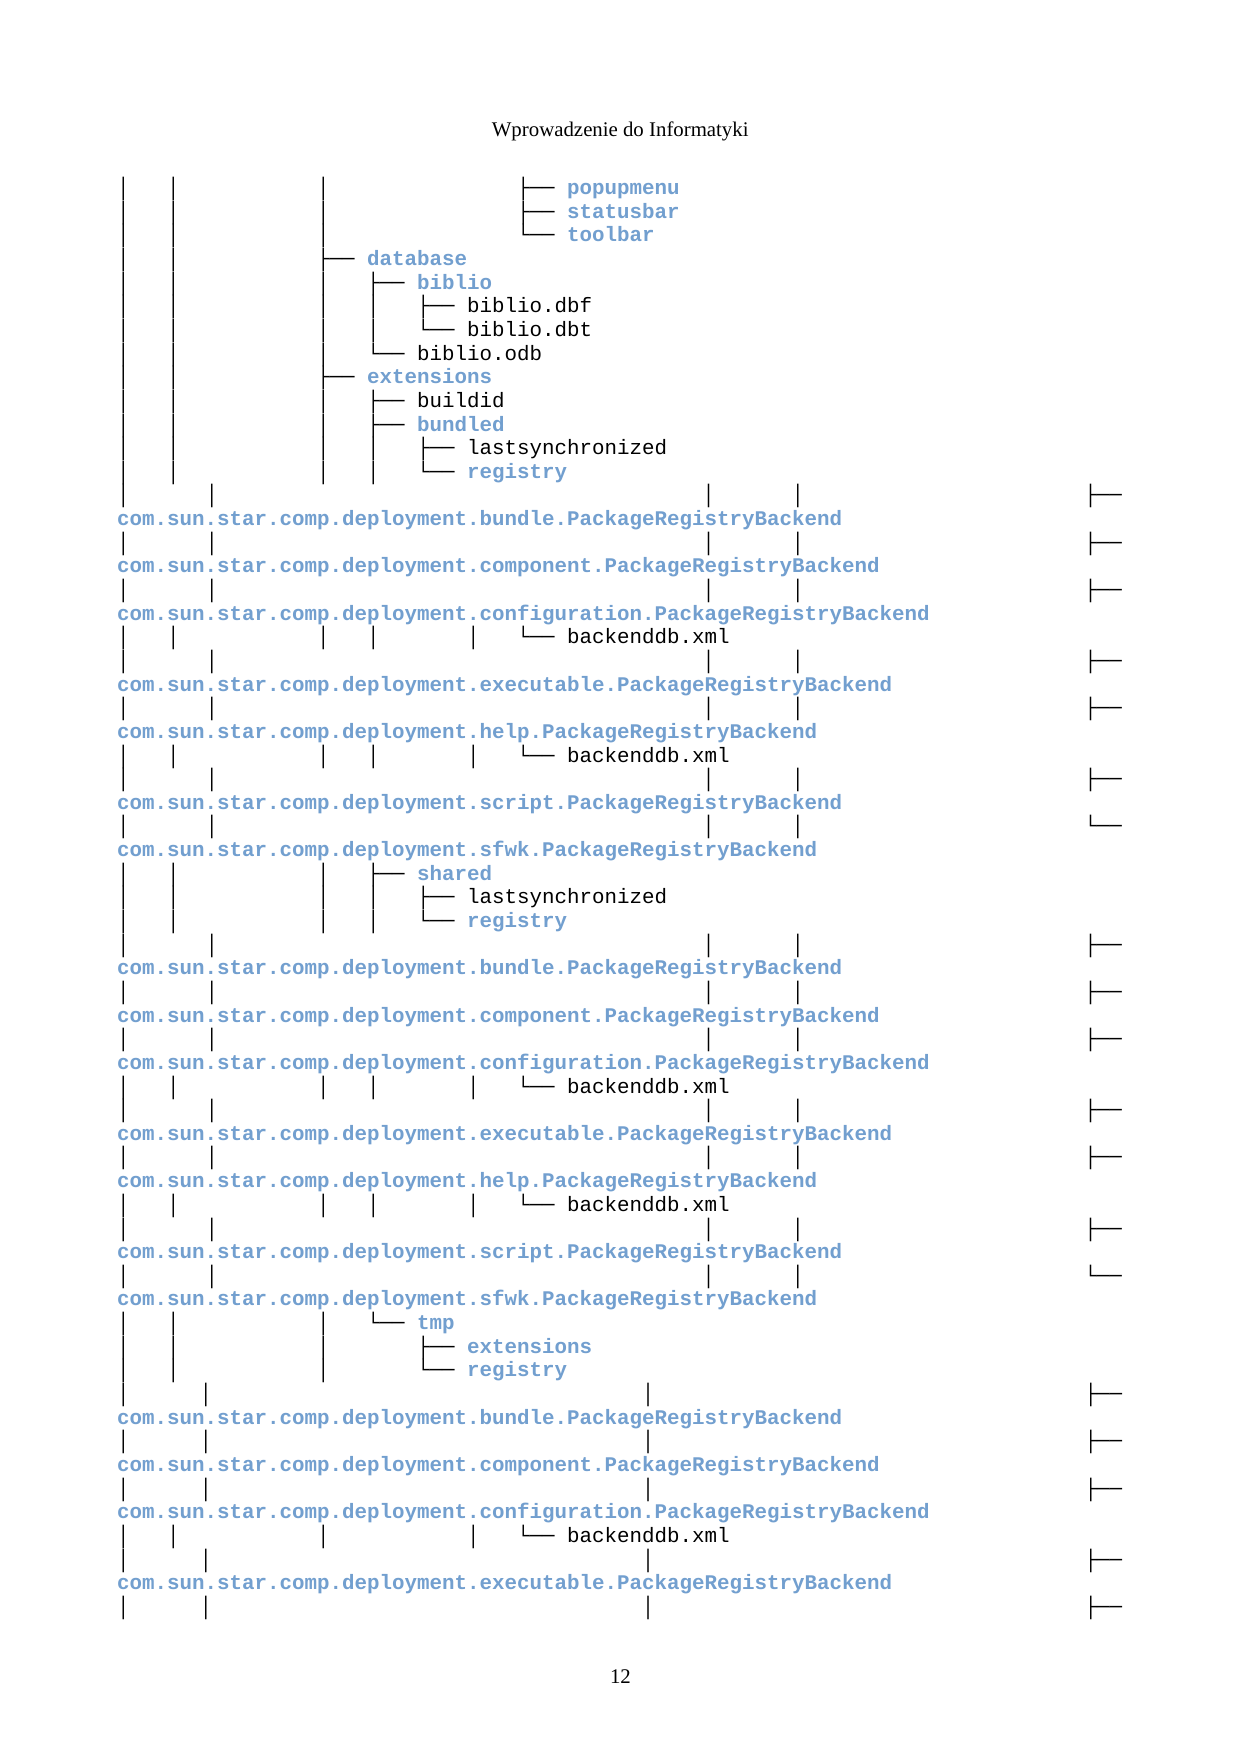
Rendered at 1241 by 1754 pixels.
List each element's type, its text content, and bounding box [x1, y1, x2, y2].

table_cell Odpowiednie listingi. ﻿﻿ lewandowski@224626 0 wto gru 04 10:50:27 ~ $ tree -a . ├── .bash_history ├── .bash_logout ├── .bashrc ├── .bashrc.bak ├── .cache │ ├── event-sound-cache.tdb.c498c5bf2ca745a981673fa02745033e.x86_64-pc-linux-gnu │ ├── evolution │ │ ├── addressbook │ │ │ └── trash │ │ ├── calendar │ │ │ └── trash │ │ ├── mail │ │ │ └── trash │ │ ├── memos │ │ │ └── trash │ │ ├── sources │ │ │ └── trash │ │ └── tasks │ │ └── trash │ ├── fontconfig │ │ ├── 0bd3dc0958fa2205aaaa8ebb13e2872b-le64.cache-7 │ │ ├── 158c65c810c0d352a587f5be66058e87-le64.cache-7 │ │ ├── 3047814df9a2f067bd2d96a2b9c36e5a-le64.cache-7 │ │ ├── 4794a0821666d79190d59a36cb4f44b5-le64.cache-7 │ │ ├── 9d2451b1fd30e5bffe8383fd27c35478-le64.cache-7 │ │ ├── a41116dafaf8b233ac2c61cb73f2ea5f-le64.cache-7 │ │ └── CACHEDIR.TAG │ ├── gnome-software │ │ ├── cssresource │ │ │ ├── 5ba0e9b2cc79a8afd469b183a4006929bcc39b00-banner-icon_vWkDBG3.png │ │ │ ├── 77e25ae4433ebd18cceeebee1c05d9ff0e1ef427-banner_32i5K4c.png │ │ │ ├── 7ed6277a9d365314e110e32a746f14aaaee41506-banner_wDoKy9V.png │ │ │ ├── c7b43eafc57a7ea49ad618589251144c4aa04a75-banner-icon_vTuWXrt.png │ │ │ └── f086b7af91273453581758395baa3bd385e2ac41-banner-icon.png │ │ ├── fwupd │ │ │ └── remotes.d │ │ │ └── lvfs │ │ │ ├── metadata.xml.gz │ │ │ └── metadata.xml.gz.asc │ │ ├── icons │ │ │ ├── 03d7afe821e8ef090584c80e62ed44928595ce87-vidcutter.png │ │ │ ├── 05df2e59b062932cbc01d41d30ebb51f50483ae7-icon_w5YGlFC.png │ │ │ ├── 0904c77d45c89301293ba50309ad33ea4b8abfee-supertuxkart-256.png │ │ │ ├── 0969b943845a7ed7e6431176739582f96451fd5f-sublime-text.png │ │ │ ├── 0cda02fb6e328ff19c0b8548b92266b5bc344836-handbrake-jz.png │ │ │ ├── 0d46914ea561fcf57155689d602a0f64c608bf99-mpv.png │ │ │ ├── 12f14b292de6f43f18915f65d83024fcc9414a2c-icon_pZH83e3.png │ │ │ ├── 132ddc6dc4f8b457cc6b4967f834c833116d8232-quadrapassel.svg.png │ │ │ ├── 149852875ad65d76714d7d2aef79065eb202c32d-icon.svg_FEMl3Xb.png │ │ │ ├── 15b0c38ccb8183cec8603033ef52e561a716728d-lindacoin-wallet1.png │ │ │ ├── 1672f032442e08898debddd459bb1d9bc6940e76-256x256_6u0RIUd.png │ │ │ ├── 180e16b12c23fcc24fbc22ca808b3b54133eb07b-urban-terror_vKNyrRA.png │ │ │ ├── 18135ec695f8ec5d2466f5770d03fa64076c6832-256x256_I95tSNJ.png │ │ │ ├── 1956bbffb67582609c583036d5329d529f4ce830-simplenote.png │ │ │ ├── 1a465ddb0ef76e1bac52621e13accaaca0e0dc80-gimp.png │ │ │ ├── 1a57929f3e7375f369454acabb4276ee2e44f3da-LogAnalyzer256.png │ │ │ ├── 1b349316d6805e4f305e4e2d207dad6248bf5a93-LibreOffice-Initial-Artwork-Logo.png │ │ │ ├── 1f25f4f30e71e8f78092a16b04634151356bfe0b-organize-my-files-icon-256x256.png │ │ │ ├── 1fcacb39f7555ac8cf94df5bd7b279fdb174bc03-icon256_f9302jP.png │ │ │ ├── 1fcc170cf7245bb889b1482e6909387eee2b7dd4-app_256.png │ │ │ ├── 1fda18d20714a95e6f3f50b3d1e058b371b147fb-obs-studio.png │ │ │ ├── 207b1b9fe8748896b8e2125f4f626108b2ac6151-Skype.png │ │ │ ├── 2158678056483cc6f1c971c1e9acb5b793771880-logo_17_sm.png │ │ │ ├── 2291aa92d93f8c2d826f4ab85018e126bea5b38e-cr3.png │ │ │ ├── 229bca367be22b55d61004772732725d216a83ab-QOwnNotes.png │ │ │ ├── 23221e9f3f2966856de7f0800a59c7fc7c4526e7-icon256.png │ │ │ ├── 23a83fe8db7a4e5e8fa35569022c4abcc28d3367-icon.svg_Uva1OGE.png │ │ │ ├── 24d2f58b9069927a26b189cb3da4e8dc336c2da0-Noson_1.png │ │ │ ├── 278e8e778ad8e1fe0dae8490068c8717e824a297-9c52b09c736d0683d341c126da62d008.png │ │ │ ├── 295c26f77a4490271b3eafd731d4143089844f7e-bittickerlogo.png │ │ │ ├── 2bb8258b086b2b425c94613be69bff27c15fd1fb-snap_odio_logo.png │ │ │ ├── 2f2395b4d8a2b57671ee66e584ae1a0172426669-1.png │ │ │ ├── 350351602d665158fa996d0b0f06086e1b6e0715-plex-pms-icon.png │ │ │ ├── 39c38c8a33ac407604b8810a2abde32b12667bcd-logo.png │ │ │ ├── 3cb5a014019dc3c144500115a796258d60e0cd0a-SongBuilderColourIcon256.png │ │ │ ├── 3e8292eb4fbe7be80653936d923dffea0a098beb-Icon.ico.png │ │ │ ├── 3ed171f54802c784d5b5a49ef91ece96718658aa-vlc.png │ │ │ ├── 40769f96103307f1f6eb0d320bcb23e097528da9-subsonic_logo3.png │ │ │ ├── 412db2ed1cbe07a563978ef23c55f24f0ee65c3b-bitcoin256.png │ │ │ ├── 43f04170ee039e1b52420bfc3e5abdc79145c90b-icon_14.png │ │ │ ├── 45793708ff0073e861e40099fa665aec365a898f-icon_app256_1.png │ │ │ ├── 4a89c170f41f73aecd8dafd4176f828ece31dcf9-cncra.png │ │ │ ├── 4bc048c2d6ab0bb70d6b4961a4796c9c6cb87373-smartscreen_256x256.png │ │ │ ├── 4d4f675c017312c82841d0146f5d81578922aaa5-iRASPA-icon-512x512.png │ │ │ ├── 4d8c1fd87e2f5b4e6c6171cbfe2279fd744858b5-b8a85a31-MicroK8s_SnapStore_icon.png │ │ │ ├── 4e763d64d7d04a3b072fcb90e3798530916c6b8a-spotify-linux-256.png │ │ │ ├── 5109d810a50eccc2668301c40b58c45104d2b426-rubymine.ico.png │ │ │ ├── 52b12dbe5968cd5bcab32b76a281c702255ec179-heimer.png │ │ │ ├── 5300e60d47b303e7bd74b1d4d086ab59fda4429d-icon_i1tlvPA.png │ │ │ ├── 56a5db00f697593b8fef9e80ba6889cf2b435800-256px-Scummvm_icon.svg.png │ │ │ ├── 56a7fe4a0819f942c28843cf0183354b133bab86-Powershell_black.ico.png │ │ │ ├── 5be6b88dfcb10967f2a8b0f40efa60bb3134ce8c-Group_1_1.png │ │ │ ├── 5c022d3d84c2a3da90749effc2f5edd4acf357d2--NNP9RC0.png │ │ │ ├── 6152d2f7ea6415f0993eedb0c1d9673397a23466-boa.png │ │ │ ├── 61e7ecde9f33cf768bce16a5d7135865d793805a-opera_DrRnkh0.png │ │ │ ├── 6495eebc301f5c373d005a423eab05d966a71be2-notepad-plus-plus.png │ │ │ ├── 65447830a2597a74a3c007613e802b9183042eb0-hexchat.svg.png │ │ │ ├── 6631ad272f96cf93734953f85a9cb8d7ba948ac1-icon.svg_wMvJ4rV.png │ │ │ ├── 689d3aa1d3f6f0f5914289b309ecf4daf6ca3487-mscore.svg.png │ │ │ ├── 68e92fd32568c0d72561f7da21e8c20d6adbf0c3-discographer-icon-256.png │ │ │ ├── 6cc8007614a557fe7009ddb3d63327130069ac39-tome.png │ │ │ ├── 6d33536562fa2accc6ef9e94fb5c45121da578e2-torlogo.png │ │ │ ├── 6f8a84ebd508d551dd77820afb32c9d2dfb9a1a4-brave-256px.png │ │ │ ├── 7172c35f9999131b024d7239ed874cbf2229bf79-shotcut-logo-256x256_1.png │ │ │ ├── 747a05759313a8db1610a6a873df48bd4c74a843-eog.png │ │ │ ├── 754ad5e87c497016f04419460703a8e7dbfee73e-bitcoin256_pshFiKg.png │ │ │ ├── 77061189b4837ceff1a9ea6bd53eb469a0bcfca4-xnview256.png │ │ │ ├── 7ac77d66878d76986ac510bd4c0fb93b4d1d3332-micropolis.png │ │ │ ├── 7ce1db1fd294423284f45bda543ebd9fef07614b-256x256.png │ │ │ ├── 8216801894cf8fa46b8ea30cc5fe3e74f899a989-icon_Cwzljtp.png │ │ │ ├── 830e5e1c9d02cee5b9d99dbf249466810e517fad-icon_app256_6.png │ │ │ ├── 86ecaa051811a0890573a6fce0324b2989d8e1ed-icon_8EiVfvl.png │ │ │ ├── 870d9134fd44853e4711a3a224e289b7cbdc209b-reden_logo_transparent_256px.png │ │ │ ├── 87641bcc945147e68363c9e4730b6e8f82303f82-icon_9.png │ │ │ ├── 87b9161d12dcafb45a174744e27b481236d0e6ad-warzone2100.large.png │ │ │ ├── 891a1e7e827c2803ca262026dfe86a88c42ba2d6-vestin.png │ │ │ ├── 8af67c6b6f66b1ef71682800bfa123f6b9675a88-logo_-_256px.png │ │ │ ├── 8c409c1f5dcdf083035122a12b8991a919dac696-icon.svg_7Eenexu.png │ │ │ ├── 8d3c27b9815ab956fb39b1f2c168bffddd277320-icon_CE_256_2Qe5uEl.png │ │ │ ├── 8f70ba7e918a61477b7d1f6b54349373141495a4-hiri-logo-256.png │ │ │ ├── 916fedaded3104390b1dc32608a299072e6bd34e-Instagraph.png │ │ │ ├── 91884d85ad89b0e6873645c4132e2ab3a2e2100a-256x256.png │ │ │ ├── 934d15b554644f1b204ddad21c7ed8a8195fd741-sdlpop.png │ │ │ ├── 96b90347fc5d2047122de8f3034239b0d259ed66-org.remmina.Remmina.png │ │ │ ├── 980f324e76f4fe70e6980bde9844080a1b8d48ee-photoscape-256x256.png │ │ │ ├── 9878b4b2d44a871fb9795d20e6d0b36cb972ec4b-xd.png │ │ │ ├── 9979f7034eaf0bd578735aa342ada0e18693f471-smalltextpad.png │ │ │ ├── 9a2416be9513b0183e00ef958e0c8d38892b1109-mars-256_etORXwv.png │ │ │ ├── 9bd5805edd619f40eab375e7b7a0cee31aec827e-256x256.png │ │ │ ├── 9ccc148c89267997824268c0cfc8566058708ba5-cumulonimbus.png │ │ │ ├── 9ea65409a2badb433cfed68f01cce6c4bdc41d08-icon_5.png │ │ │ ├── 9f46eb99bb9da06b6ab9c8e19457d44bcce207f3-code-256px_yXmjUSe.png │ │ │ ├── 9ffe029cdb21b9d2d99c60e2e7369fde489b4461-logo-icon-002.png │ │ │ ├── a00543e4420857f2febaa20cf577c159f201e036-icon256.png │ │ │ ├── a1cac3c7e6b42016b6803217f6de13632ef004ec-mkvtoolnix_logo.png │ │ │ ├── a3444929feadbed406748c7b0f0d7dc38b9eb22f-icon.svg_1.png │ │ │ ├── a58035177eaa46bf9c6ea492c8a31fd8cd1436ef-256x256_bLkzrbB.png │ │ │ ├── addafd7db48946cd7a21e095d0e2325dbb6df65f-icon.svg.png │ │ │ ├── af7e8dcf72ce0e9af353fece1d336b1bd71c5866-ubuntu-login.png │ │ │ ├── b16c6cbec2c84e851a7490821964dcbf5a0daafe-icon_256x256_6tATclo.png │ │ │ ├── b68ec1a6d9bac7b89ca58e92629ba512c11033aa-icon_3.png │ │ │ ├── b76c939b5187194e1abf0979b9642bd4c08eca01-auryo.png │ │ │ ├── b8ca3e3d8292bea6fd39b05319f313d956e2c054-poddr_logo.png │ │ │ ├── ba2740d47e8cf02e2f3a4f1583c3f946e5c18df8-foobar2000.png │ │ │ ├── bb09826e06999e558434b7f8b0cc2f13ac0fc275-256-GTK_logo.png │ │ │ ├── bc17db32bccaa647457037318122e17e6fd37e9b-logo256.png │ │ │ ├── bd1e13331b78ac2bdc1ac3986ea486402d24be50-rsz_android_studio_icon.png │ │ │ ├── be07abd6cca13e725106af9a5514da02ce14292b-transitions256_eqtywYk.png │ │ │ ├── c0cac08604a88607cc63b6dbf459dcc422c5c729-codebreakers.png │ │ │ ├── c1c57dce47444eb8def4673787e3bb080b7b048d-teatime.svg.png │ │ │ ├── c231dd718a0e5e282ca5a38df074a0483fa39a3b-accessories-calculator.png │ │ │ ├── c23b17ab44a60e90ca1d3850ef6a7476799ae142-icon_24.png │ │ │ ├── c30b2ac15f5f0801e7a3943d2d09ca71bd1efa67-BlenderDesktopLogo.png │ │ │ ├── c8a3495bf18147e89e91572d9c88727d8dfc2fc5-icon256.png │ │ │ ├── c99f277e3dd19157483ddfc205b82d95021329b9-openra.png │ │ │ ├── caf535605564d53740f263fc37b2c710f97624ea-jgalaxian.png │ │ │ ├── cce3c494341bf36f5439cbdd344b24b196b58cd1-256.png │ │ │ ├── d069678d79426f4d5786a8b2c4c015960aa92dc2-icon_5rArdFv.png │ │ │ ├── d70c34d85dc5cb7b38c39f1f3a9b03fc4877068f-ffmpeg_LvkKa6R.png │ │ │ ├── d855f349bfad3ffa9881ca041d65b28eb2b1536d-slack.png │ │ │ ├── d921c79c2a5f6a5cd92846701bcb693ac2799031-livetuner.png │ │ │ ├── daf18640a635eb417f3b0395d4ee018843650531-256x256_S1sji6d.png │ │ │ ├── dc7169d1c6b74c7e730cfccc622f8fafa0861b9d-discord.png │ │ │ ├── dea56864b753381987084f5e028e8b73e9722716-xonotic_256x.png │ │ │ ├── defc628690059e0b1e4082017c13270505d25cf0-icon_XdsF8vs.png │ │ │ ├── df2ff3bd987cc5fe8a0aba62e49ef0dc5c7649ac-class.png │ │ │ ├── dfa047abfb120ba0c558028092d476ad94306a2d-Logo_256x256_V9U8HGs.png │ │ │ ├── e0b250bcdf4ae2411c2203f5973069b5f89e4382-256x256.png │ │ │ ├── e18daa987198ede1deaa97c7e845fc93f800c7b5-gifcurry-icon-256x256.png │ │ │ ├── e1bb2cdfdb36efdc82ccdec09dfca06961e063f1-icon_IzCN8xA.png │ │ │ ├── e30f1348a8a0e4c73bbf152f927275c3801a7cbf-icon_l8OdzU6.png │ │ │ ├── e55e08cc0c673511e8027cf01b6078046e434b1a-icon_dark.ico.png │ │ │ ├── e7be031972ba84813014b5fb9d634e7da6f47b70-logo.256x256.png │ │ │ ├── e8a697d257dab3df8c4d4db167fc9d5fafe2224d-Skype.png │ │ │ ├── ee935120375b538e93f7489ed7288d1ad6375b75-inkscape.png │ │ │ ├── f0be78cfcfacf981acfc7ba2cbababfabd2e74ed-music_icon-24.svg.png │ │ │ ├── f0fd7a34e8a0054aafb85f41457372103821e25b-gpmdp.png │ │ │ ├── f36a897ce58dcaf3c5b723c53f321f68a75a51b7-icon.ico.png │ │ │ ├── f53de11b2ed4541d9b5ebddbbd696756d588cfeb-oh-my-giraffe_256.png │ │ │ ├── f5dc97838f65c3e020c5a7b1894ffda7c354277d-zenkit-small.png │ │ │ ├── f64b67ad6e17f53cdbb8d82309b3cc34b6c59803-chromium-browser.png │ │ │ ├── f7806e33e5735b95040f9f6719b890ada4b066a3-domotz.png │ │ │ └── f9ae1fb5dec311e7d0c6771c2ee10ca3f6265ad0-clementine.png │ │ └── shell-extensions │ │ ├── gnome.json │ │ └── gnome.json.6N5WSZ │ ├── gstreamer-1.0 │ │ └── registry.x86_64.bin │ ├── ibus │ │ └── bus │ │ └── registry │ ├── ibus-table │ ├── libgweather │ ├── mc │ │ └── Tree │ ├── mozilla │ │ └── firefox │ │ └── rzimclff.default │ │ ├── cache2 │ │ │ ├── doomed │ │ │ │ └── 1074385640 │ │ │ └── entries │ │ │ ├── 047BBB477F47CB2839E1D13BB29A084CD99DF88E │ │ │ ├── 05582FF5C196A4485F189490FEC9ECEA0890DA32 │ │ │ ├── 0A6B7DA4ABCB5CB251BBCCA304F7CAA4B5DD2A8E │ │ │ ├── 0EDDF8C091E2FED62E44BEDDDC1723F5BF38FE4F │ │ │ ├── 0FEBD8BDBFAC8B82791945DC7E04F675419B2F42 │ │ │ ├── 156E12DD60F1A0FC7A59E111271607CE915286FC │ │ │ ├── 1679441B8AA7B4D31717C773CC4E86A25B37532B │ │ │ ├── 1CB1008356713318DB96E7DE28BCA954FF9857FA │ │ │ ├── 1E6067CDAD71758924FA39E963270D21BDDCB238 │ │ │ ├── 2264F1CF03C0DF995ABACB89BED22E1CB1E094AF │ │ │ ├── 22DAC3D37DF81B4B526863FB501556D2C6856143 │ │ │ ├── 25FCAA86CF448D2943B56A5788C3C21E5EA8DBC4 │ │ │ ├── 3DE6C10C5D4593CB941E39B8B4812A8094EFED37 │ │ │ ├── 51773494E144DDFFDB9A09844FF395DF5606B426 │ │ │ ├── 5967D4673EFC2098EA8D1FD232C9A4D1ECF6099B │ │ │ ├── 59E50D1CB9E0E86EB6EF8853092D84D15028B148 │ │ │ ├── 5C3B1B4A3AF3BDDFB5E032BA9BA685FAE38E7418 │ │ │ ├── 5E4954707B44E5A4B4ACF5F22B52219A1DCA477F │ │ │ ├── 605D0901902948AC5446E39C968878713A554AEF │ │ │ ├── 6509930F4539DB79DA356F2C5D01976D46756302 │ │ │ ├── 68B1EB9E09D4BD74CA7A9C1BB118BE821BD39E93 │ │ │ ├── 698AC159A6BCBA0D13FE6F10F1A38E498F826F33 │ │ │ ├── 7A4BF49BBB646E0B261E9250111B92EFC1496A6B │ │ │ ├── 7A8D3A9360CC37F0AD80962D4AEA72B6D0F0B2B3 │ │ │ ├── 7D909C26FECC24BC7415ED64B3E8879A6CD4C2A4 │ │ │ ├── 89DBE1DF558BB8439E2062ECC3272086F2E3FF1F │ │ │ ├── 96E3CDF8FA4A0DCBB81F0A922B22FED61FC7D2FB │ │ │ ├── A2A7AB2B3557C13B2E9DF69785D909486757A041 │ │ │ ├── A698B6CF98F43F9B0EE1C1DAF3F2CB9BFF09A47C │ │ │ ├── AAFFADD00D03ACB41756DEFF0D1E891A94EF4619 │ │ │ ├── AC5E012C1887C7B691A8EA00C4E754025E25C235 │ │ │ ├── B0DD178A11131E48E4990A279306A0B674B34383 │ │ │ ├── B7DB036074231ACC212F58CA5B8AF0545A418060 │ │ │ ├── B9BDAADBD508FF1E45172BF29CB8ACC8BCF9F81A │ │ │ ├── BD2F55B96136CECEE8B94C08221461078A6B2C0D │ │ │ ├── BD75785200C0E1E894D78880C72AC03D1B02A575 │ │ │ ├── C8A1A01286550B8E90AADECA27459B0FEC69440E │ │ │ ├── DAD0A8ABD2570D1336A1D4E0DEDF97BCB18EB6A8 │ │ │ ├── E21F074DBAD1CB7994F383C419228B689766FB1C │ │ │ ├── E325B486B777C14C29762600D998974140F8FD34 │ │ │ ├── E7EAFD1748127CEAA48DCDD05E7998E3CAA95B8C │ │ │ ├── F43FDC88E255BF651C4C4EC83848199E9FB35D32 │ │ │ ├── F8AC72083E334F70A553AE68455FBDF0E65C5221 │ │ │ └── FDF0D7419BF494B8BD7B889145701603DAA03832 │ │ ├── OfflineCache │ │ │ └── index.sqlite │ │ ├── safebrowsing │ │ │ ├── allow-flashallow-digest256.pset │ │ │ ├── allow-flashallow-digest256.sbstore │ │ │ ├── base-track-digest256.pset │ │ │ ├── base-track-digest256.sbstore │ │ │ ├── block-flash-digest256.pset │ │ │ ├── block-flash-digest256.sbstore │ │ │ ├── block-flashsubdoc-digest256.pset │ │ │ ├── block-flashsubdoc-digest256.sbstore │ │ │ ├── except-flashallow-digest256.pset │ │ │ ├── except-flashallow-digest256.sbstore │ │ │ ├── except-flash-digest256.pset │ │ │ ├── except-flash-digest256.sbstore │ │ │ ├── except-flashsubdoc-digest256.pset │ │ │ ├── except-flashsubdoc-digest256.sbstore │ │ │ ├── google4 │ │ │ ├── mozplugin-block-digest256.pset │ │ │ ├── mozplugin-block-digest256.sbstore │ │ │ ├── mozstd-trackwhite-digest256.pset │ │ │ ├── mozstd-trackwhite-digest256.sbstore │ │ │ ├── test-block-simple.pset │ │ │ ├── test-block-simple.sbstore │ │ │ ├── test-harmful-simple.pset │ │ │ ├── test-harmful-simple.sbstore │ │ │ ├── test-malware-simple.pset │ │ │ ├── test-malware-simple.sbstore │ │ │ ├── test-phish-simple.pset │ │ │ ├── test-phish-simple.sbstore │ │ │ ├── test-track-simple.pset │ │ │ ├── test-track-simple.sbstore │ │ │ ├── test-trackwhite-simple.pset │ │ │ ├── test-trackwhite-simple.sbstore │ │ │ ├── test-unwanted-simple.pset │ │ │ └── test-unwanted-simple.sbstore │ │ ├── startupCache │ │ │ ├── scriptCache.bin │ │ │ ├── scriptCache-child.bin │ │ │ ├── startupCache.8.little │ │ │ ├── urlCache.bin │ │ │ └── webext.sc.lz4 │ │ └── thumbnails │ │ └── ad5a4453bea49203135688a7b8db842d.png │ ├── thumbnails │ │ └── large │ │ └── cc11f60fdeb0c3a0432829a653d641a7.png │ ├── ubuntu-report │ │ └── ubuntu.18.04 │ ├── update-manager-core │ │ └── meta-release-lts │ ├── wallpaper │ │ └── 0_5_1360_664_792beab7550410d531e55f95b449f135 │ ├── yelp │ │ └── WebKitCache │ │ └── Version 13 │ │ ├── Blobs │ │ └── salt │ └── zeitgeist-vacuum.stamp ├── .config │ ├── dconf │ │ └── user │ ├── enchant │ │ ├── pl_PL.dic │ │ └── pl_PL.exc │ ├── evolution │ │ └── sources │ │ ├── birthdays.source │ │ ├── system-calendar.source │ │ └── system-proxy.source │ ├── gedit │ │ └── accels │ ├── gnome-initial-setup-done │ ├── gnome-session │ │ └── saved-session │ ├── goa-1.0 │ ├── gtk-3.0 │ │ └── bookmarks │ ├── ibus │ │ └── bus │ │ └── c498c5bf2ca745a981673fa02745033e-unix-0 │ ├── libreoffice │ │ └── 4 │ │ └── user │ │ ├── autocorr │ │ ├── autotext │ │ │ └── mytexts.bau │ │ ├── backup │ │ ├── basic │ │ │ ├── dialog.xlc │ │ │ ├── script.xlc │ │ │ └── Standard │ │ │ ├── dialog.xlb │ │ │ ├── Module1.xba │ │ │ └── script.xlb │ │ ├── config │ │ │ ├── autotbl.fmt │ │ │ ├── javasettings_Linux_X86_64.xml │ │ │ └── soffice.cfg │ │ │ └── modules │ │ │ └── swriter │ │ │ ├── images │ │ │ │ └── Bitmaps │ │ │ ├── menubar │ │ │ ├── popupmenu │ │ │ ├── statusbar │ │ │ └── toolbar │ │ ├── database │ │ │ ├── biblio │ │ │ │ ├── biblio.dbf │ │ │ │ └── biblio.dbt │ │ │ └── biblio.odb │ │ ├── extensions │ │ │ ├── buildid │ │ │ ├── bundled │ │ │ │ ├── lastsynchronized │ │ │ │ └── registry │ │ │ │ ├── com.sun.star.comp.deployment.bundle.PackageRegistryBackend │ │ │ │ ├── com.sun.star.comp.deployment.component.PackageRegistryBackend │ │ │ │ ├── com.sun.star.comp.deployment.configuration.PackageRegistryBackend │ │ │ │ │ └── backenddb.xml │ │ │ │ ├── com.sun.star.comp.deployment.executable.PackageRegistryBackend │ │ │ │ ├── com.sun.star.comp.deployment.help.PackageRegistryBackend │ │ │ │ │ └── backenddb.xml │ │ │ │ ├── com.sun.star.comp.deployment.script.PackageRegistryBackend │ │ │ │ └── com.sun.star.comp.deployment.sfwk.PackageRegistryBackend │ │ │ ├── shared │ │ │ │ ├── lastsynchronized │ │ │ │ └── registry │ │ │ │ ├── com.sun.star.comp.deployment.bundle.PackageRegistryBackend │ │ │ │ ├── com.sun.star.comp.deployment.component.PackageRegistryBackend │ │ │ │ ├── com.sun.star.comp.deployment.configuration.PackageRegistryBackend │ │ │ │ │ └── backenddb.xml │ │ │ │ ├── com.sun.star.comp.deployment.executable.PackageRegistryBackend │ │ │ │ ├── com.sun.star.comp.deployment.help.PackageRegistryBackend │ │ │ │ │ └── backenddb.xml │ │ │ │ ├── com.sun.star.comp.deployment.script.PackageRegistryBackend │ │ │ │ └── com.sun.star.comp.deployment.sfwk.PackageRegistryBackend │ │ │ └── tmp │ │ │ ├── extensions │ │ │ └── registry │ │ │ ├── com.sun.star.comp.deployment.bundle.PackageRegistryBackend │ │ │ ├── com.sun.star.comp.deployment.component.PackageRegistryBackend │ │ │ ├── com.sun.star.comp.deployment.configuration.PackageRegistryBackend │ │ │ │ └── backenddb.xml │ │ │ ├── com.sun.star.comp.deployment.executable.PackageRegistryBackend │ │ │ ├── com.sun.star.comp.deployment.help.PackageRegistryBackend │ │ │ │ └── backenddb.xml │ │ │ ├── com.sun.star.comp.deployment.script.PackageRegistryBackend │ │ │ └── com.sun.star.comp.deployment.sfwk.PackageRegistryBackend │ │ ├── gallery │ │ │ ├── sg30.sdv │ │ │ └── sg30.thm │ │ ├── pack │ │ │ ├── autotext │ │ │ │ └── mytexts.pack │ │ │ ├── basic │ │ │ │ ├── dialog.pack │ │ │ │ ├── script.pack │ │ │ │ └── Standard │ │ │ │ ├── dialog.pack │ │ │ │ ├── Module1.pack │ │ │ │ └── script.pack │ │ │ ├── config │ │ │ │ ├── autotbl.pack │ │ │ │ └── javasettings_Linux_X86_64.pack │ │ │ ├── database │ │ │ │ ├── biblio │ │ │ │ │ └── biblio.pack │ │ │ │ └── biblio.pack │ │ │ ├── ExtensionInfo.pack │ │ │ └── registrymodifications.pack │ │ ├── psprint │ │ ├── registrymodifications.xcu │ │ └── uno_packages │ │ └── cache │ │ ├── log.txt │ │ ├── registry │ │ │ ├── com.sun.star.comp.deployment.bundle.PackageRegistryBackend │ │ │ ├── com.sun.star.comp.deployment.component.PackageRegistryBackend │ │ │ ├── com.sun.star.comp.deployment.configuration.PackageRegistryBackend │ │ │ │ └── backenddb.xml │ │ │ ├── com.sun.star.comp.deployment.executable.PackageRegistryBackend │ │ │ ├── com.sun.star.comp.deployment.help.PackageRegistryBackend │ │ │ │ └── backenddb.xml │ │ │ ├── com.sun.star.comp.deployment.script.PackageRegistryBackend │ │ │ └── com.sun.star.comp.deployment.sfwk.PackageRegistryBackend │ │ └── uno_packages │ ├── mc │ │ └── ini │ ├── nautilus │ │ ├── desktop-metadata │ │ ├── desktop-metadata.0FW8SZ │ │ └── search-metadata │ ├── pulse │ │ ├── c498c5bf2ca745a981673fa02745033e-card-database.tdb │ │ ├── c498c5bf2ca745a981673fa02745033e-default-sink │ │ ├── c498c5bf2ca745a981673fa02745033e-default-source │ │ ├── c498c5bf2ca745a981673fa02745033e-device-volumes.tdb │ │ ├── c498c5bf2ca745a981673fa02745033e-stream-volumes.tdb │ │ └── cookie │ ├── totem │ │ └── state.ini │ ├── update-notifier │ ├── user-dirs.dirs │ ├── user-dirs.locale │ └── yelp ├── Dokumenty ├── examples.desktop ├── .gnupg │ ├── private-keys-v1.d │ ├── pubring.kbx │ └── trustdb.gpg ├── .ICEauthority ├── .lesshst ├── .local │ └── share │ ├── app-info │ │ └── xmls │ │ └── extensions-web.xml │ ├── applications │ ├── evolution │ │ ├── addressbook │ │ │ ├── system │ │ │ │ ├── contacts.db │ │ │ │ └── photos │ │ │ └── trash │ │ ├── calendar │ │ │ ├── system │ │ │ │ └── calendar.ics │ │ │ └── trash │ │ ├── mail │ │ │ └── trash │ │ ├── memos │ │ │ └── trash │ │ └── tasks │ │ └── trash │ ├── gnome-settings-daemon │ │ └── input-sources-converted │ ├── gnome-shell │ │ └── application_state │ ├── gnome-software │ │ └── ubuntu-reviews.db │ ├── grilo-plugins │ │ ├── grl-bookmarks.db │ │ ├── grl-metadata-store.db │ │ └── grl-thetvdb.db │ ├── gvfs-metadata │ │ ├── admin: │ │ ├── admin:-4ac1a3a3.log │ │ ├── home │ │ ├── home-1cad4aeb.log │ │ ├── root │ │ ├── root-0271814c.log.ZXN9RZ │ │ ├── root.7NNBSZ │ │ └── root-9970998d.log │ ├── ibus-table │ ├── icc │ │ └── edid-6435075edfb8bdd1b166addde611506b.icc │ ├── keyrings │ │ ├── login.keyring │ │ └── user.keystore │ ├── mc │ │ └── history │ ├── nano │ ├── nautilus │ │ └── scripts │ ├── recently-used.xbel │ ├── session_migration-ubuntu │ ├── sounds │ ├── totem │ ├── Trash │ │ ├── files │ │ │ ├── free.doc │ │ │ ├── free.odt │ │ │ ├── lscpu.doc │ │ │ ├── lscpu.odt │ │ │ ├── Nowy folder │ │ │ │ └── Matrix │ │ │ │ └── Pustka │ │ │ ├── root.2.doc │ │ │ ├── root.2.odt │ │ │ ├── root.doc │ │ │ ├── root.odt │ │ │ ├── sprawozdanie.odt │ │ │ ├── typescript.doc │ │ │ ├── wierszyk │ │ │ └── wierszyk w nano │ │ └── info │ │ ├── free.doc.trashinfo │ │ ├── free.odt.trashinfo │ │ ├── lscpu.doc.trashinfo │ │ ├── lscpu.odt.trashinfo │ │ ├── Nowy folder.trashinfo │ │ ├── root.2.doc.trashinfo │ │ ├── root.2.odt.trashinfo │ │ ├── root.doc.trashinfo │ │ ├── root.odt.trashinfo │ │ ├── sprawozdanie.odt.trashinfo │ │ ├── typescript.doc.trashinfo │ │ ├── wierszyk w nano.trashinfo │ │ └── wierszyk.trashinfo │ ├── webkitgtk │ │ └── localstorage │ ├── xorg │ │ ├── Xorg.0.log │ │ └── Xorg.0.log.old │ └── zeitgeist │ ├── activity.sqlite │ ├── activity.sqlite-shm │ ├── activity.sqlite-wal │ └── fts.index │ ├── flintlock │ ├── iamglass │ ├── position.glass │ ├── postlist.glass │ └── termlist.glass ├── .mozilla │ ├── extensions │ ├── firefox │ │ ├── Crash Reports │ │ │ ├── events │ │ │ └── InstallTime20180704192850 │ │ ├── Pending Pings │ │ ├── profiles.ini │ │ └── rzimclff.default │ │ ├── addons.json │ │ ├── addonStartup.json.lz4 │ │ ├── AlternateServices.txt │ │ ├── blocklist.xml │ │ ├── bookmarkbackups │ │ ├── cert8.db │ │ ├── cert9.db │ │ ├── compatibility.ini │ │ ├── containers.json │ │ ├── content-prefs.sqlite │ │ ├── cookies.sqlite │ │ ├── crashes │ │ │ └── events │ │ ├── datareporting │ │ │ ├── archived │ │ │ │ └── 2018-11 │ │ │ │ ├── 1542128170471.ad5ad38b-353e-432d-b402-71c78544d78e.new-profile.jsonlz4 │ │ │ │ ├── 1542128170599.f9b66abb-fd84-4716-8438-df47cbedfe3a.main.jsonlz4 │ │ │ │ └── 1542128170624.01e7370e-857c-477c-8702-5efcda812149.first-shutdown.jsonlz4 │ │ │ ├── session-state.json │ │ │ └── state.json │ │ ├── extensions.json │ │ ├── favicons.sqlite │ │ ├── gmp │ │ ├── handlers.json │ │ ├── key3.db │ │ ├── key4.db │ │ ├── minidumps │ │ ├── .parentlock │ │ ├── permissions.sqlite │ │ ├── pkcs11.txt │ │ ├── places.sqlite │ │ ├── pluginreg.dat │ │ ├── prefs.js │ │ ├── saved-telemetry-pings │ │ │ ├── 01e7370e-857c-477c-8702-5efcda812149 │ │ │ ├── ad5ad38b-353e-432d-b402-71c78544d78e │ │ │ └── f9b66abb-fd84-4716-8438-df47cbedfe3a │ │ ├── search.json.mozlz4 │ │ ├── secmod.db │ │ ├── SecurityPreloadState.txt │ │ ├── sessionCheckpoints.json │ │ ├── sessionstore-backups │ │ ├── sessionstore.jsonlz4 │ │ ├── SiteSecurityServiceState.txt │ │ ├── storage │ │ │ ├── default │ │ │ │ └── about+newtab │ │ │ │ ├── idb │ │ │ │ │ ├── 3312185054sbndi_pspte.files │ │ │ │ │ │ ├── 1 │ │ │ │ │ │ └── journals │ │ │ │ │ └── 3312185054sbndi_pspte.sqlite │ │ │ │ ├── .metadata │ │ │ │ └── .metadata-v2 │ │ │ ├── permanent │ │ │ │ └── chrome │ │ │ │ ├── idb │ │ │ │ │ ├── 1451318868ntouromlalnodry--epcr.files │ │ │ │ │ ├── 1451318868ntouromlalnodry--epcr.sqlite │ │ │ │ │ ├── 1657114595AmcateirvtiSty.files │ │ │ │ │ ├── 1657114595AmcateirvtiSty.sqlite │ │ │ │ │ ├── 2918063365piupsah.files │ │ │ │ │ ├── 2918063365piupsah.sqlite │ │ │ │ │ ├── 3561288849sdhlie.files │ │ │ │ │ └── 3561288849sdhlie.sqlite │ │ │ │ ├── .metadata │ │ │ │ └── .metadata-v2 │ │ │ └── temporary │ │ ├── storage.sqlite │ │ ├── times.json │ │ ├── TRRBlacklist.txt │ │ ├── webappsstore.sqlite │ │ └── xulstore.json │ └── systemextensionsdev ├── Muzyka ├── Obrazy ├── Pobrane ├── .profile ├── Publiczny ├── Pulpit │ └── To jest na pulpicie. ├── .ssh ├── .sudo_as_admin_successful ├── Szablony ├── .vboxclient-clipboard.pid ├── .vboxclient-display.pid ├── .vboxclient-draganddrop.pid ├── .vboxclient-seamless.pid └── Wideo 223 directories, 439 files [117, 177, 1122, 1619]
